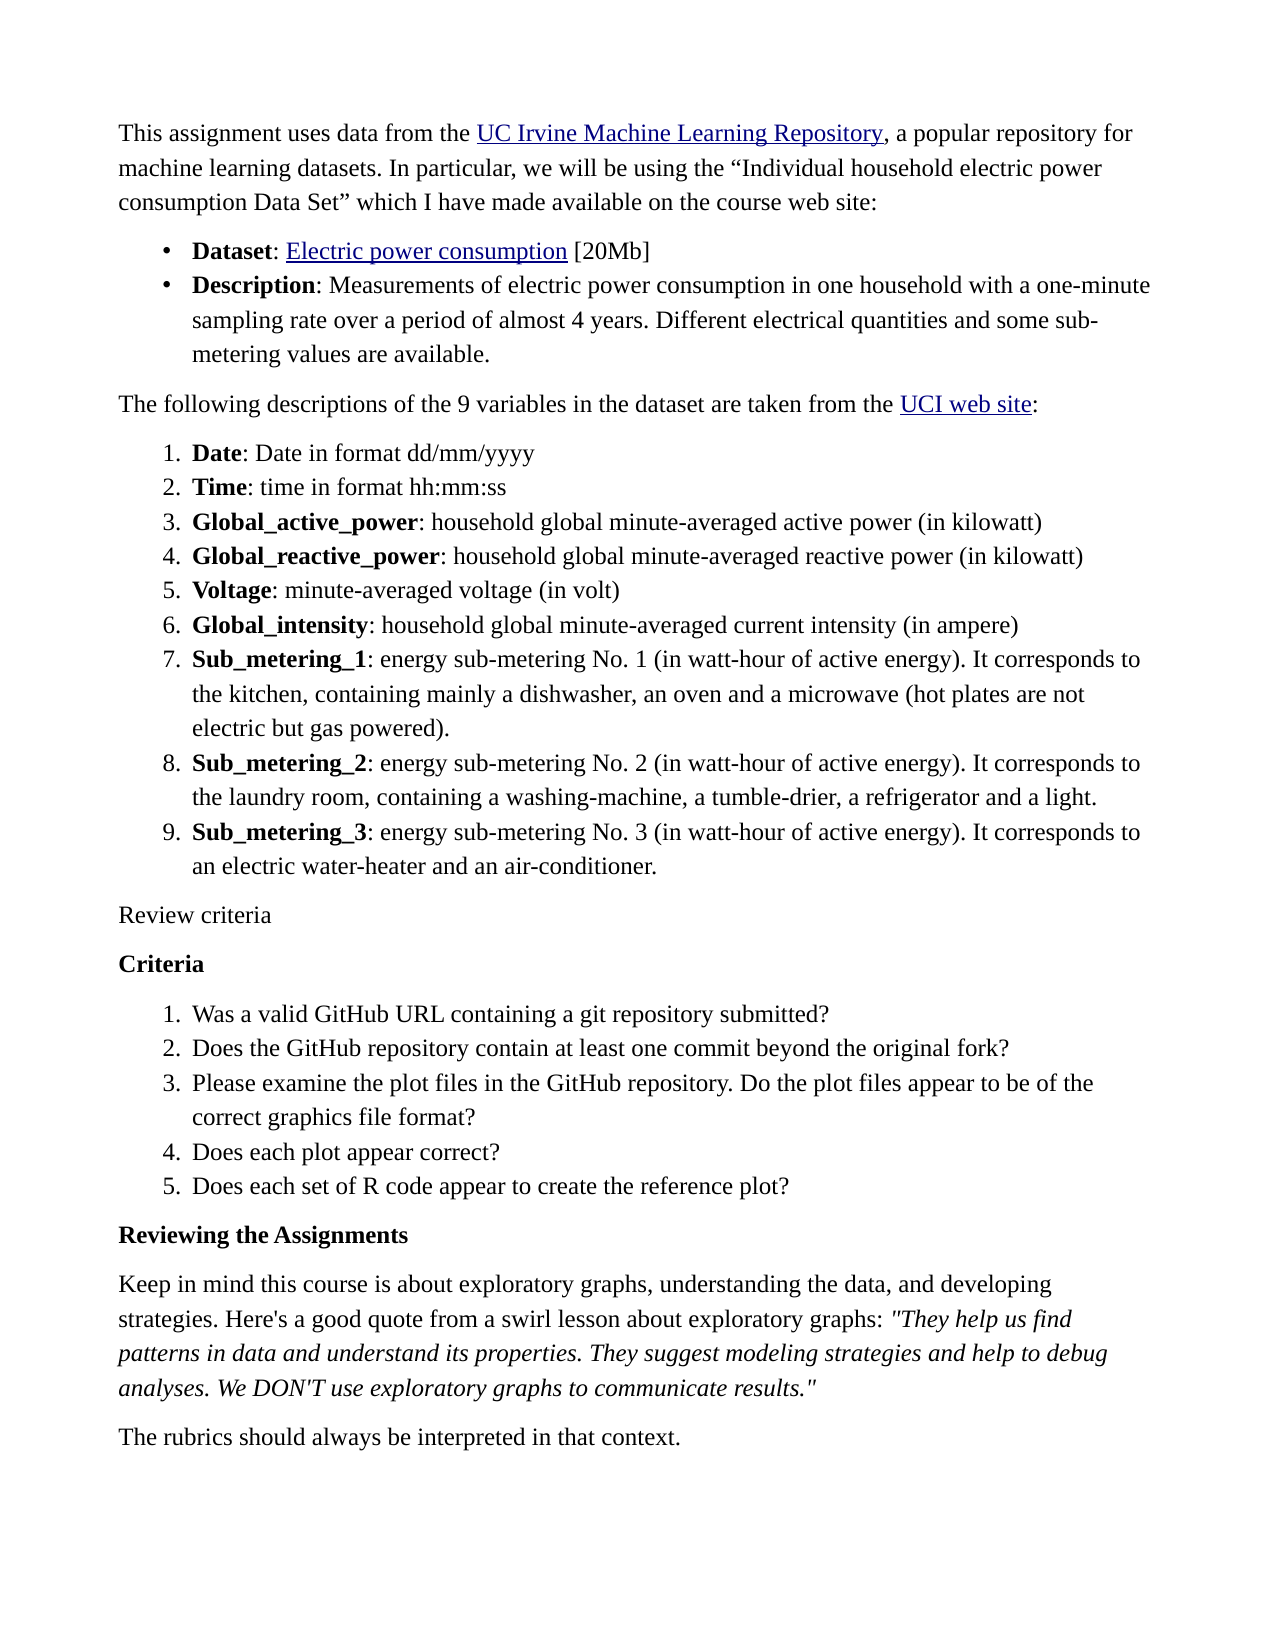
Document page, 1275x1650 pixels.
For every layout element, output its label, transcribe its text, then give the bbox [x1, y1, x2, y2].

text The rubrics should always be interpreted in that context. [118, 1422, 1157, 1450]
list Was a valid GitHub URL containing a git repository submitted? [162, 999, 1157, 1027]
list Does each plot appear correct? [162, 1137, 1157, 1165]
text The following descriptions of the 9 variables in the dataset are taken from the UCI web site: [118, 389, 1157, 417]
list Please examine the plot files in the GitHub repository. Do the plot files appear to be of the correct graphics file format? [162, 1068, 1157, 1131]
list Does the GitHub repository contain at least one commit beyond the original fork? [162, 1033, 1157, 1062]
list Global_intensity: household global minute-averaged current intensity (in ampere) [162, 610, 1157, 639]
text Keep in mind this course is about exploratory graphs, understanding the data, and developing strategies. Here's a good quote from a swirl lesson about exploratory graphs: "They help us find patterns in data and understand its properties. They suggest modeling strategies and help to debug analyses. We DON'T use exploratory graphs to communicate results." [118, 1269, 1157, 1401]
text This assignment uses data from the UC Irvine Machine Learning Repository, a popular repository for machine learning datasets. In particular, we will be using the “Individual household electric power consumption Data Set” which I have made available on the course web site: [118, 118, 1157, 216]
list Sub_metering_1: energy sub-metering No. 1 (in watt-hour of active energy). It corresponds to the kitchen, containing mainly a dishwasher, an oven and a microwave (hot plates are not electric but gas powered). [162, 644, 1157, 742]
list Description: Measurements of electric power consumption in one household with a one-minute sampling rate over a period of almost 4 years. Different electrical quantities and some sub-metering values are available. [162, 271, 1157, 368]
text Criteria [118, 949, 1157, 978]
list Does each set of R code appear to create the reference plot? [162, 1171, 1157, 1200]
list Voltage: minute-averaged voltage (in volt) [162, 576, 1157, 604]
text Reviewing the Assignments [118, 1220, 1157, 1249]
list Global_active_power: household global minute-averaged active power (in kilowatt) [162, 507, 1157, 535]
list Dataset: Electric power consumption [20Mb] [162, 236, 1157, 265]
list Date: Date in format dd/mm/yyyy [162, 438, 1157, 466]
list Time: time in format hh:mm:ss [162, 472, 1157, 501]
list Sub_metering_3: energy sub-metering No. 3 (in watt-hour of active energy). It corresponds to an electric water-heater and an air-conditioner. [162, 817, 1157, 880]
text Review criteria [118, 901, 1157, 929]
list Global_reactive_power: household global minute-averaged reactive power (in kilowatt) [162, 541, 1157, 570]
list Sub_metering_2: energy sub-metering No. 2 (in watt-hour of active energy). It corresponds to the laundry room, containing a washing-machine, a tumble-drier, a refrigerator and a light. [162, 748, 1157, 811]
